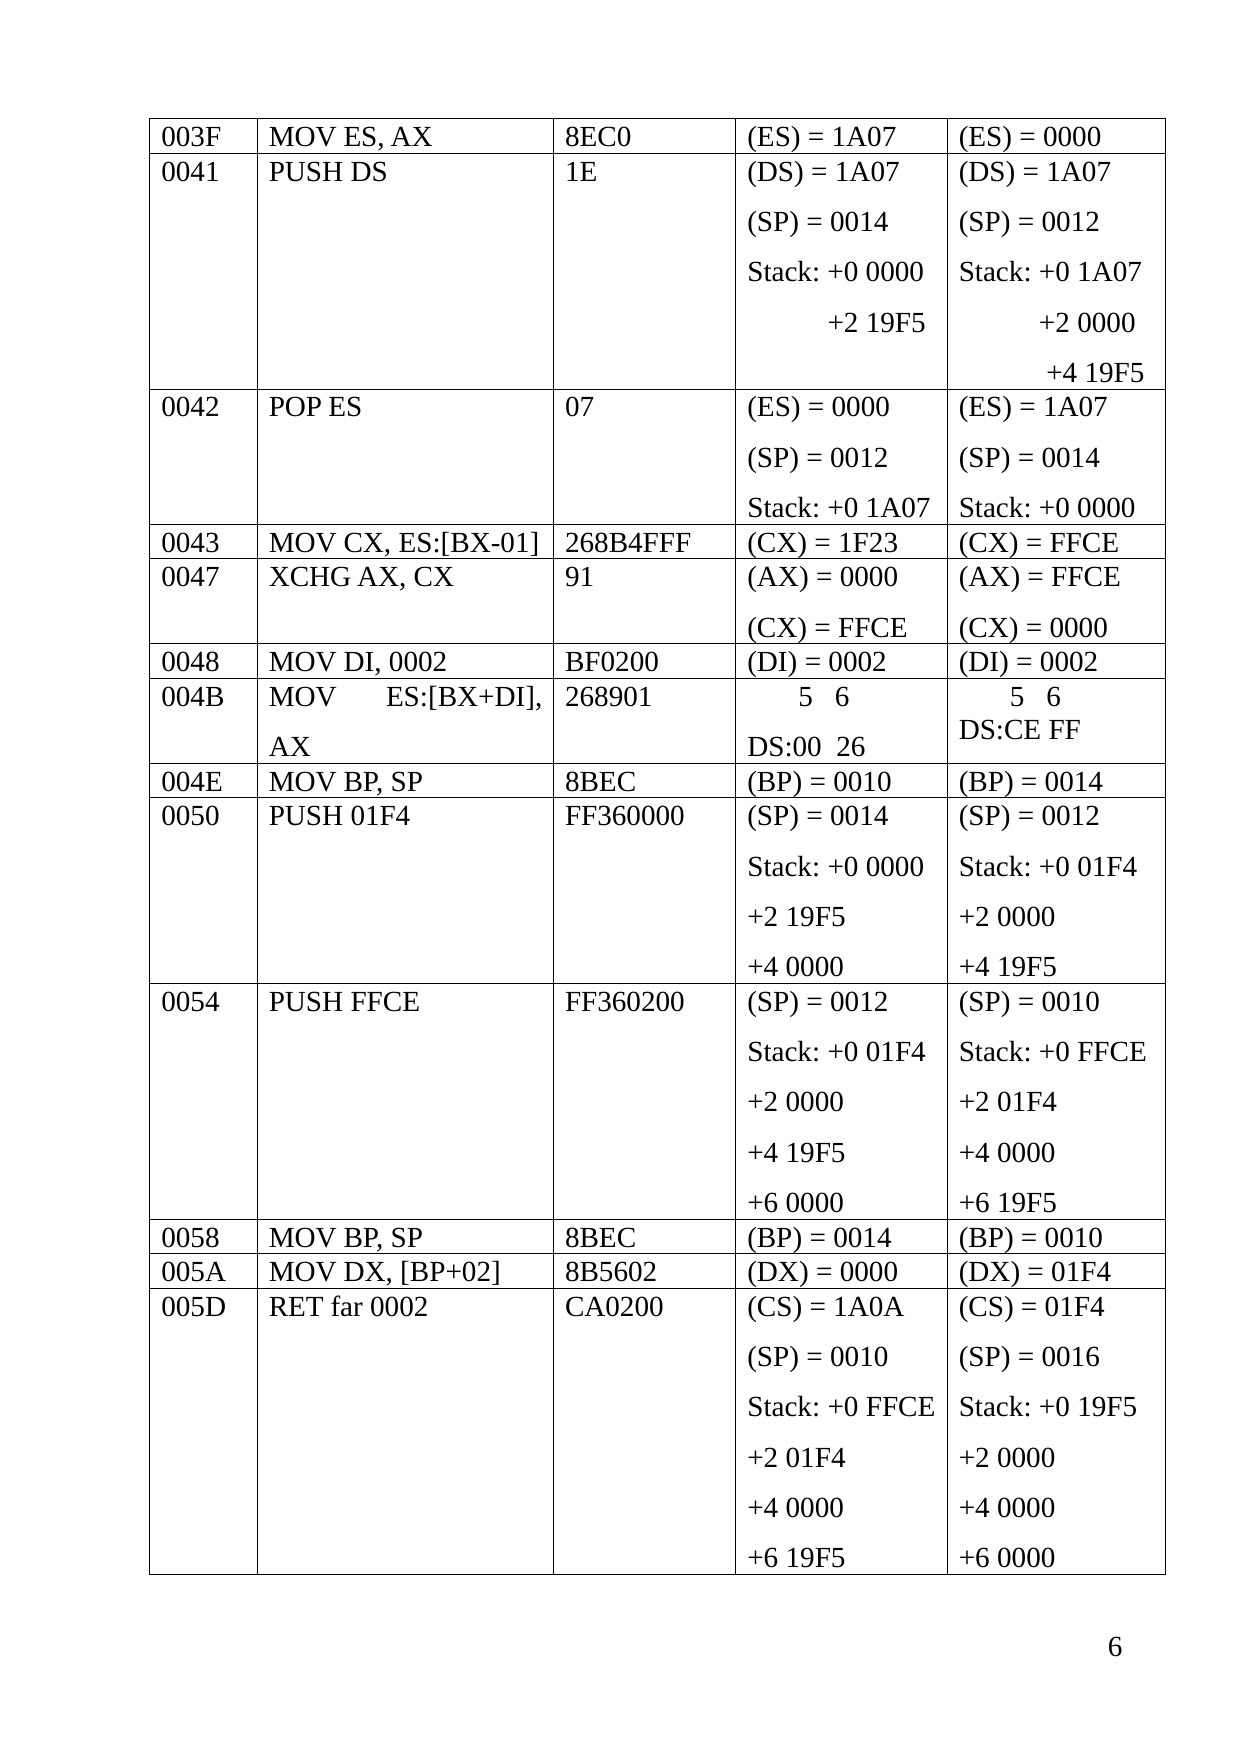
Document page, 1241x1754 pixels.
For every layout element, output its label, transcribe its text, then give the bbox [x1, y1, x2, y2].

table_cell FF360200 [554, 984, 735, 1219]
table_cell CA0200 [554, 1289, 735, 1574]
table_cell 8EC0 [554, 119, 735, 153]
table_cell (BP) = 0014 [948, 764, 1165, 797]
table_cell (SP) = 0014 Stack: +0 0000 +2 19F5 +4 0000 [736, 798, 947, 983]
table_cell 004B [150, 679, 257, 763]
table_cell 004E [150, 764, 257, 797]
table_cell 003F [150, 119, 257, 153]
table_cell FF360000 [554, 798, 735, 983]
table_cell MOV DI, 0002 [258, 644, 553, 678]
table_cell POP ES [258, 390, 553, 524]
table_cell (CS) = 1A0A (SP) = 0010 Stack: +0 FFCE +2 01F4 +4 0000 +6 19F5 [736, 1289, 947, 1574]
table_cell (ES) = 1A07 [736, 119, 947, 153]
table_cell 91 [554, 559, 735, 643]
table_cell PUSH FFCE [258, 984, 553, 1219]
table_cell (DI) = 0002 [736, 644, 947, 678]
table_cell MOV DX, [BP+02] [258, 1254, 553, 1288]
table_cell (DI) = 0002 [948, 644, 1165, 678]
table_cell 0054 [150, 984, 257, 1219]
table_cell PUSH 01F4 [258, 798, 553, 983]
table_cell 0042 [150, 390, 257, 524]
table_cell MOV ES:[BX+DI], AX [258, 679, 553, 763]
table_cell (CX) = FFCE [948, 525, 1165, 558]
table_cell 0048 [150, 644, 257, 678]
table_cell (ES) = 1A07 (SP) = 0014 Stack: +0 0000 [948, 390, 1165, 524]
table_cell 0043 [150, 525, 257, 558]
table_cell 5 6 DS:00 26 [736, 679, 947, 763]
table_cell (ES) = 0000 [948, 119, 1165, 153]
table_cell 5 6 DS:CE FF [948, 679, 1165, 763]
table_cell 0047 [150, 559, 257, 643]
table_cell 8BEC [554, 764, 735, 797]
table_cell 005D [150, 1289, 257, 1574]
table_cell 005A [150, 1254, 257, 1288]
table_cell (BP) = 0010 [948, 1220, 1165, 1253]
table_cell 268B4FFF [554, 525, 735, 558]
table_cell 268901 [554, 679, 735, 763]
table_cell (SP) = 0010 Stack: +0 FFCE +2 01F4 +4 0000 +6 19F5 [948, 984, 1165, 1219]
table_cell (DX) = 0000 [736, 1254, 947, 1288]
table_cell (DS) = 1A07 (SP) = 0014 Stack: +0 0000 +2 19F5 [736, 154, 947, 388]
table_cell RET far 0002 [258, 1289, 553, 1574]
table_cell (SP) = 0012 Stack: +0 01F4 +2 0000 +4 19F5 [948, 798, 1165, 983]
table_cell XCHG AX, CX [258, 559, 553, 643]
table_cell 0050 [150, 798, 257, 983]
table_cell 1E [554, 154, 735, 388]
table_cell (SP) = 0012 Stack: +0 01F4 +2 0000 +4 19F5 +6 0000 [736, 984, 947, 1219]
table_cell 8BEC [554, 1220, 735, 1253]
table_cell MOV BP, SP [258, 1220, 553, 1253]
table_cell (BP) = 0014 [736, 1220, 947, 1253]
table_cell (CS) = 01F4 (SP) = 0016 Stack: +0 19F5 +2 0000 +4 0000 +6 0000 [948, 1289, 1165, 1574]
table_cell 8B5602 [554, 1254, 735, 1288]
table_cell 07 [554, 390, 735, 524]
table_cell (DS) = 1A07 (SP) = 0012 Stack: +0 1A07 +2 0000 +4 19F5 [948, 154, 1165, 388]
table_cell (DX) = 01F4 [948, 1254, 1165, 1288]
table_cell 0058 [150, 1220, 257, 1253]
table_cell (BP) = 0010 [736, 764, 947, 797]
table_cell MOV BP, SP [258, 764, 553, 797]
table_cell 0041 [150, 154, 257, 388]
table_cell MOV CX, ES:[BX-01] [258, 525, 553, 558]
table_cell BF0200 [554, 644, 735, 678]
table_cell (CX) = 1F23 [736, 525, 947, 558]
table_cell (AX) = 0000 (CX) = FFCE [736, 559, 947, 643]
table_cell (AX) = FFCE (CX) = 0000 [948, 559, 1165, 643]
table_cell PUSH DS [258, 154, 553, 388]
table_cell (ES) = 0000 (SP) = 0012 Stack: +0 1A07 [736, 390, 947, 524]
table_cell MOV ES, AX [258, 119, 553, 153]
